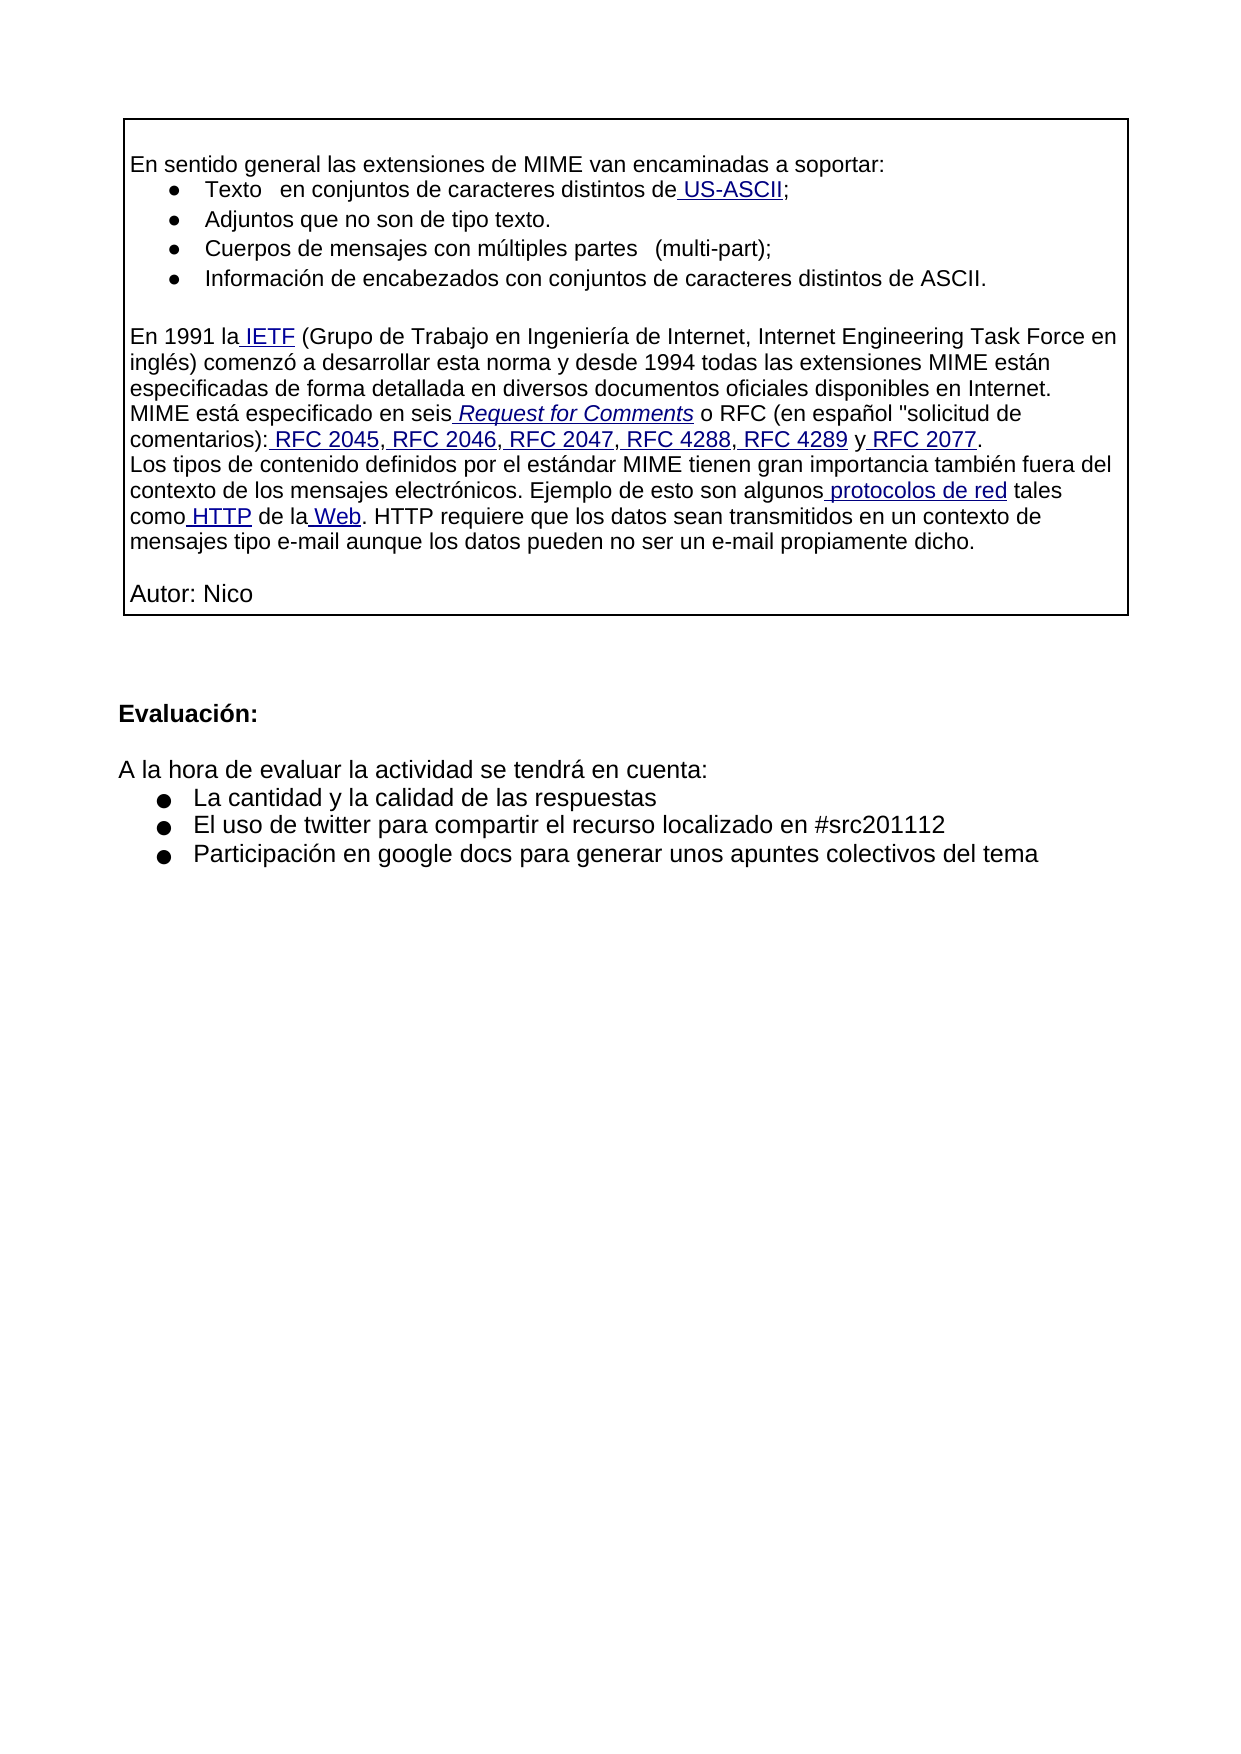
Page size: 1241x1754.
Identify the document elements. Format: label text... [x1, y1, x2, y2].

list La cantidad y la calidad de las respuestas [156, 783, 1122, 811]
list Participación en google docs para generar unos apuntes colectivos del tema [156, 839, 1122, 867]
text Evaluación: [118, 699, 1122, 727]
text A la hora de evaluar la actividad se tendrá en cuenta: [118, 755, 1122, 783]
table_header En sentido general las extensiones de MIME van encaminadas a soportar: Texto en conjuntos de caracteres distintos de US-ASCII; Adjuntos que no son de tipo texto. Cuerpos de mensajes con múltiples partes (multi-part); Información de encabezados con conjuntos de caracteres distintos de ASCII. En 1991 la IETF (Grupo de Trabajo en Ingeniería de Internet, Internet Engineering Task Force en inglés) comenzó a desarrollar esta norma y desde 1994 todas las extensiones MIME están especificadas de forma detallada en diversos documentos oficiales disponibles en Internet. MIME está especificado en seis Request for Comments o RFC (en español "solicitud de comentarios): RFC 2045, RFC 2046, RFC 2047, RFC 4288, RFC 4289 y RFC 2077. Los tipos de contenido definidos por el estándar MIME tienen gran importancia también fuera del contexto de los mensajes electrónicos. Ejemplo de esto son algunos protocolos de red tales como HTTP de la Web. HTTP requiere que los datos sean transmitidos en un contexto de mensajes tipo e-mail aunque los datos pueden no ser un e-mail propiamente dicho. Autor: Nico [125, 120, 1127, 614]
list El uso de twitter para compartir el recurso localizado en #src201112 [156, 811, 1122, 839]
